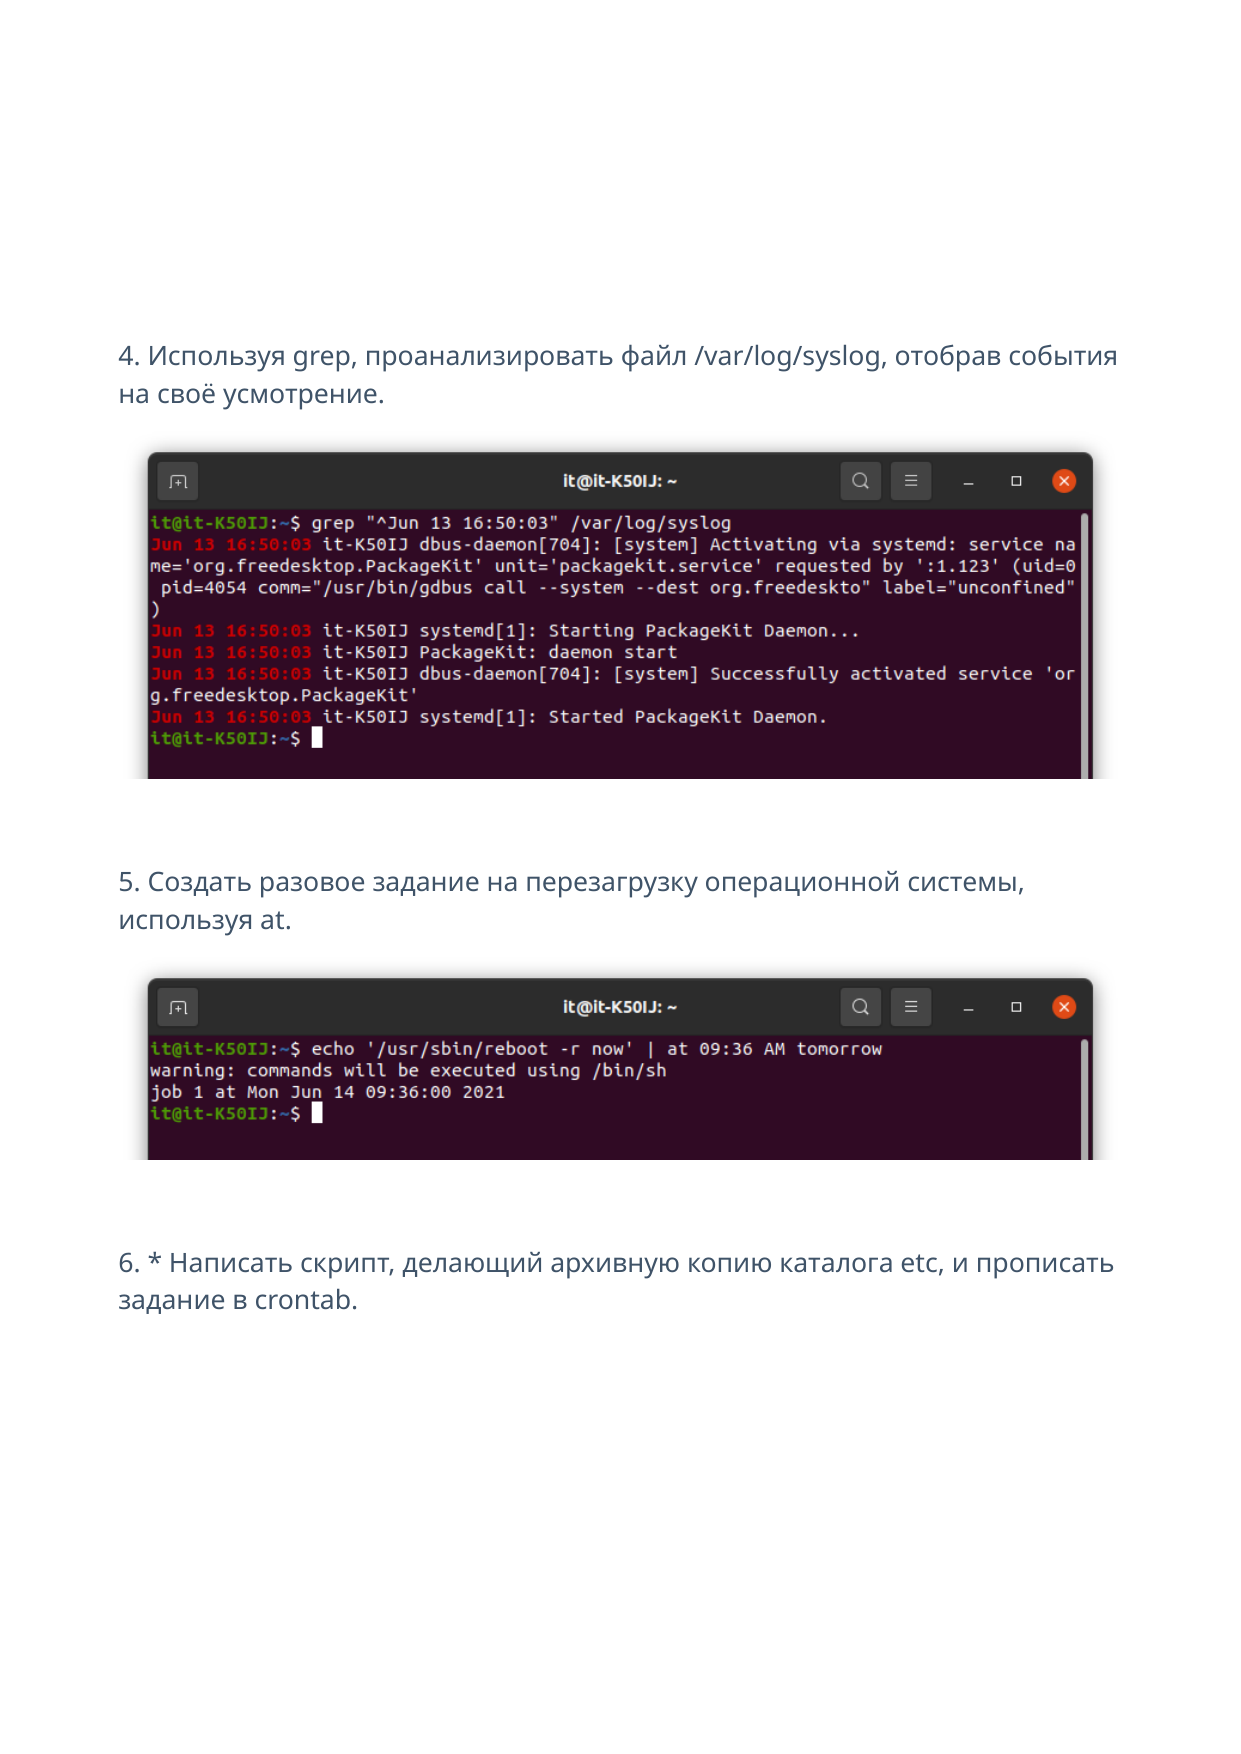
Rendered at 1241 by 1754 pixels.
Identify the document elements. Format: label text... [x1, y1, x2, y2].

picture [118, 952, 1123, 1160]
subtitle 6. * Написать скрипт, делающий архивную копию каталога etc, и прописать задание в crontab. [118, 1242, 1122, 1317]
picture [118, 426, 1123, 779]
subtitle 5. Создать разовое задание на перезагрузку операционной системы, используя at. [118, 862, 1122, 937]
subtitle 4. Используя grep, проанализировать файл /var/log/syslog, отобрав события на своё усмотрение. [118, 336, 1122, 411]
